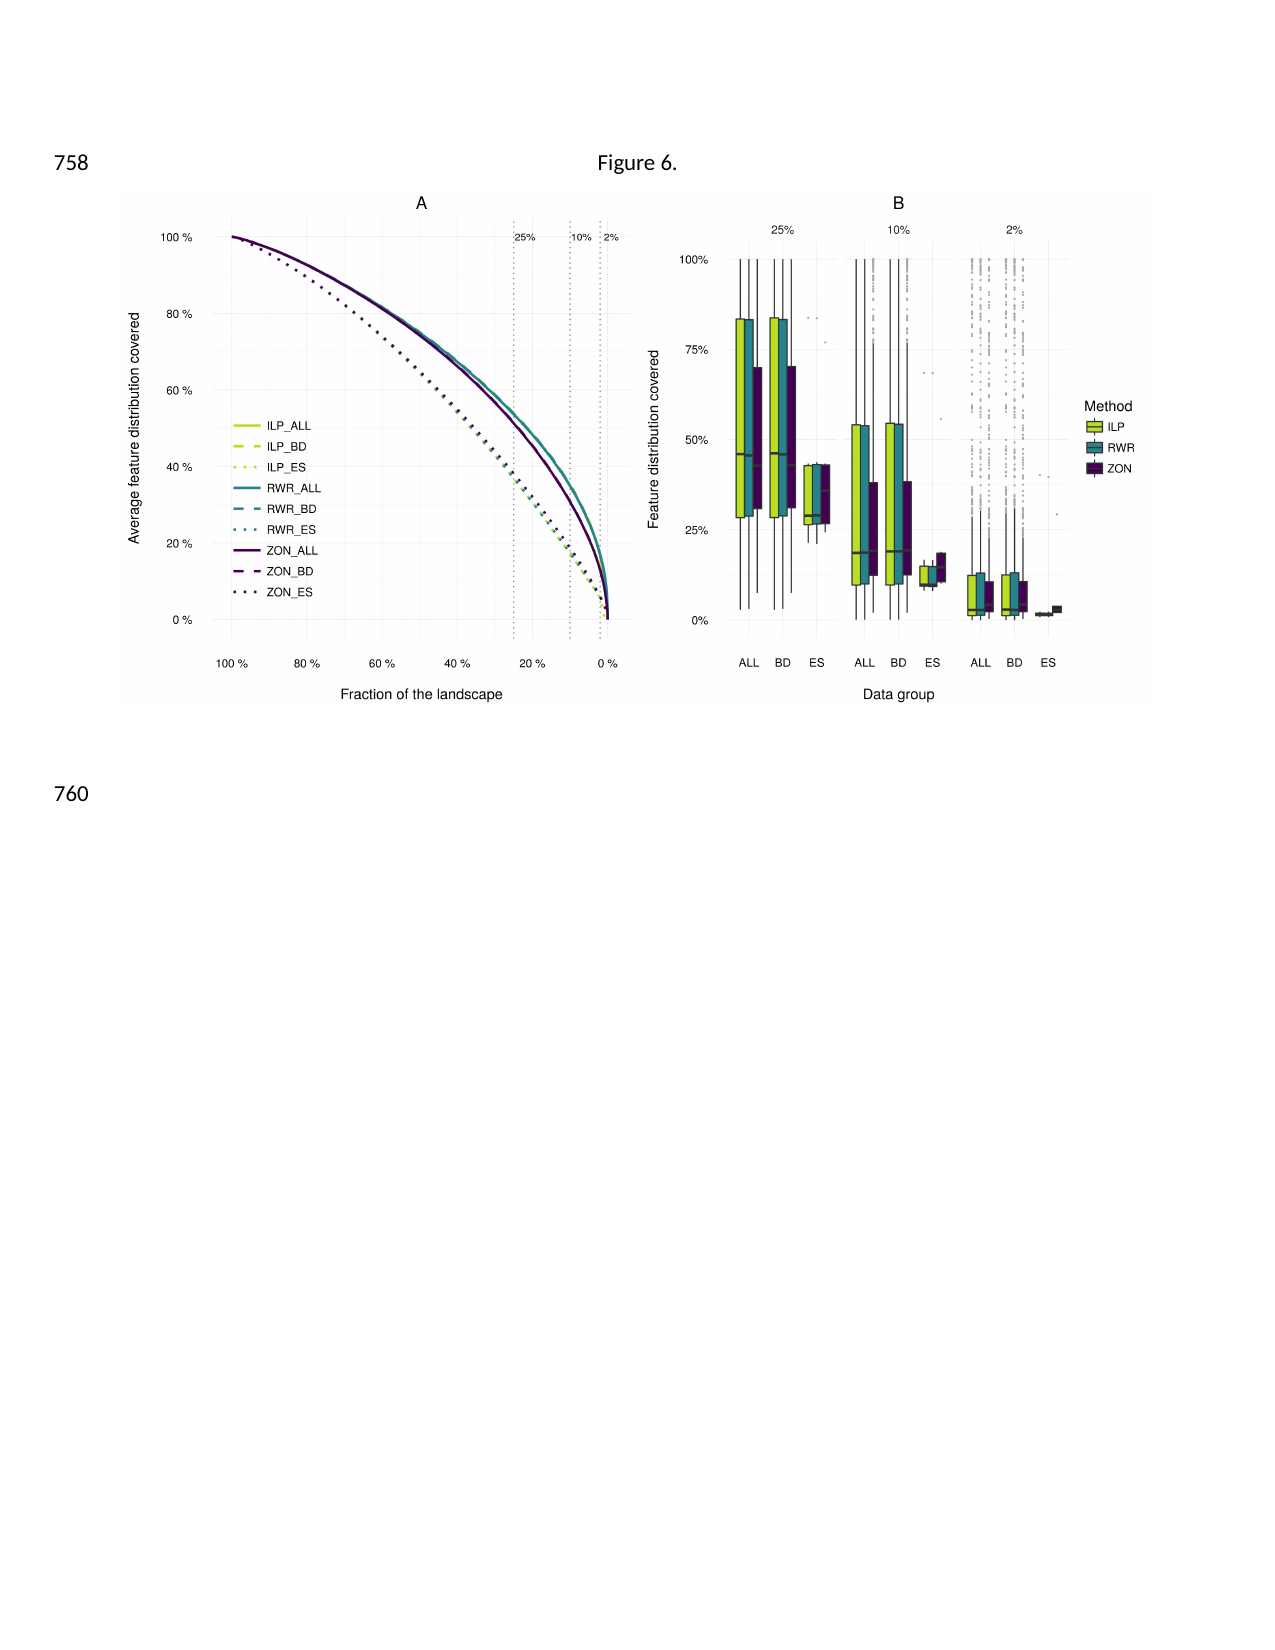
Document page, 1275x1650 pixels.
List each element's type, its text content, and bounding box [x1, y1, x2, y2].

text Figure 6. [118, 148, 1157, 176]
picture [118, 189, 1157, 709]
